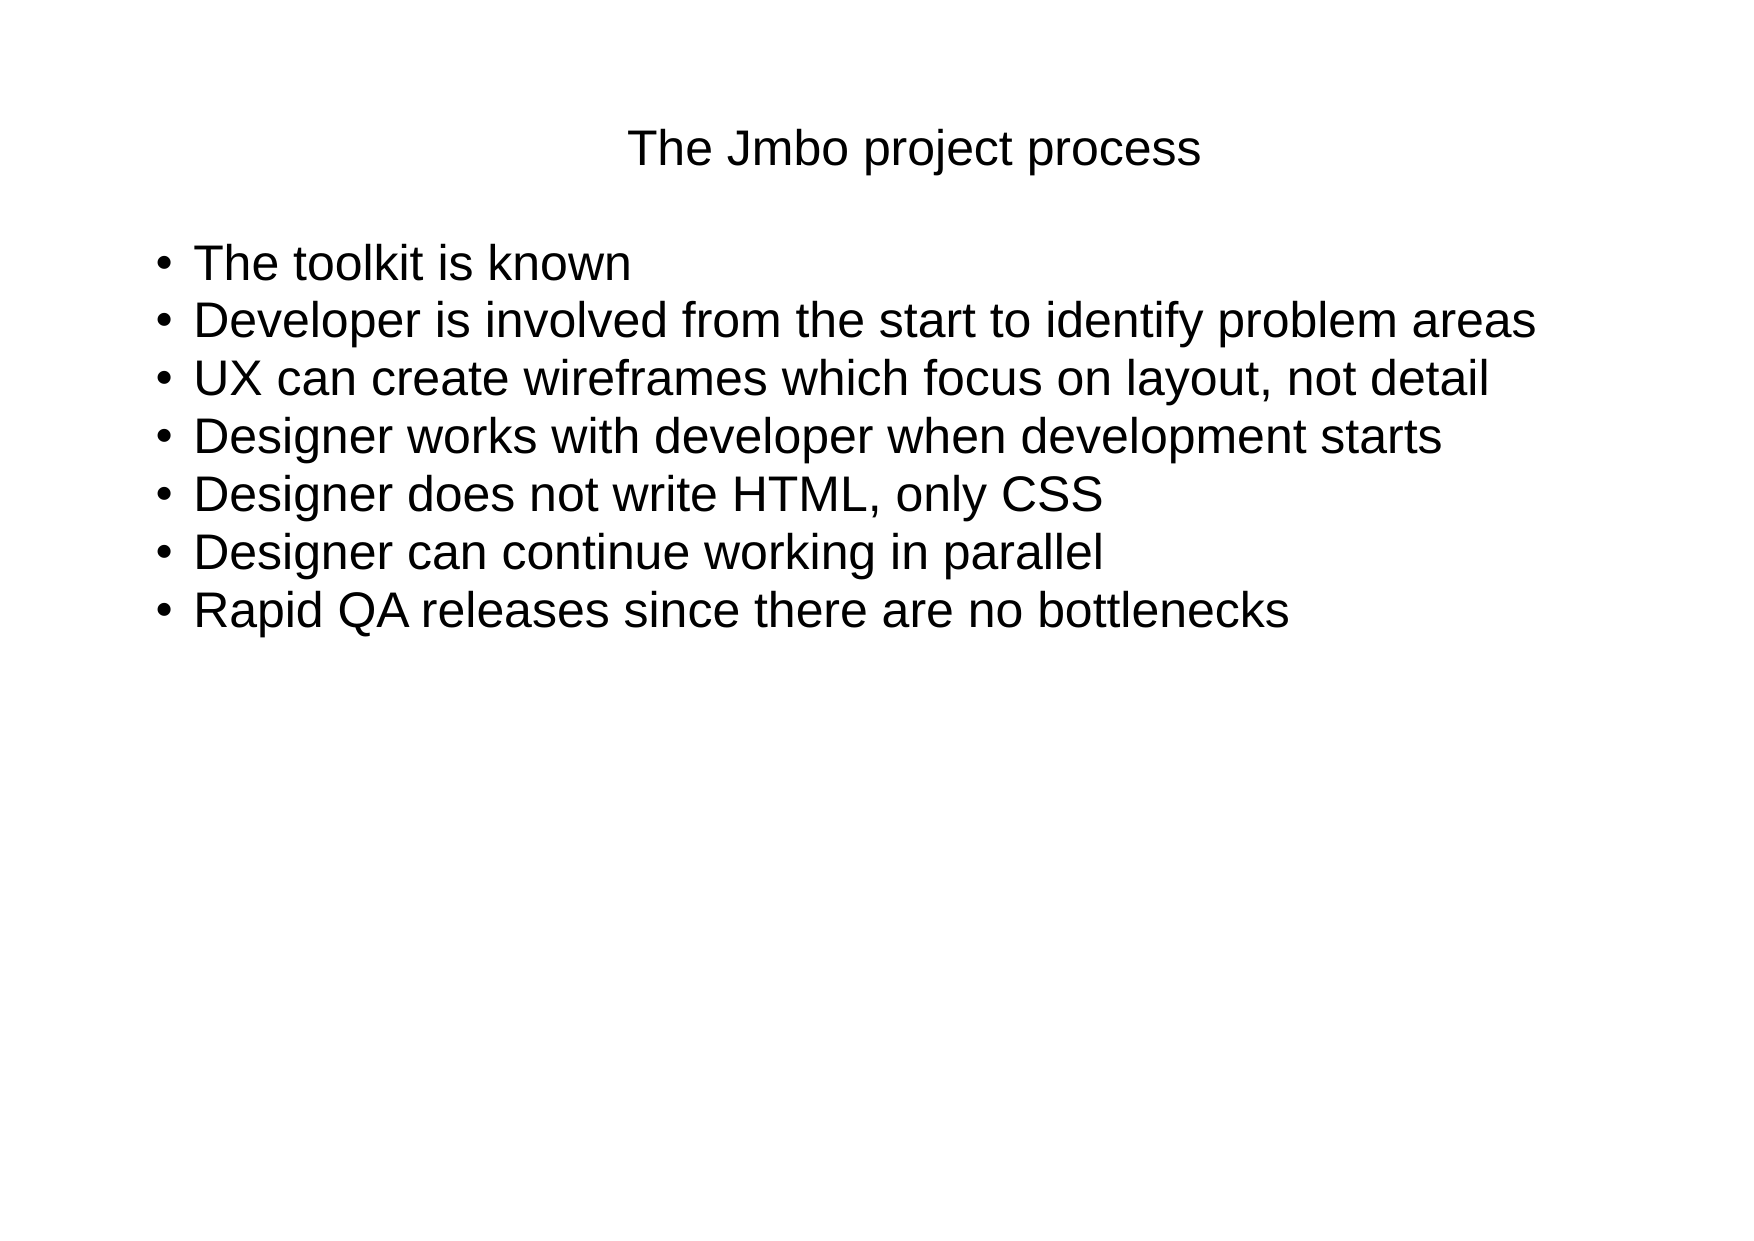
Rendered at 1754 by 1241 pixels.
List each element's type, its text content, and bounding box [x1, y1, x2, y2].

list The toolkit is known [156, 233, 1636, 291]
list The Jmbo project process [156, 118, 1636, 176]
list UX can create wireframes which focus on layout, not detail [156, 349, 1636, 407]
list Designer does not write HTML, only CSS [156, 464, 1636, 522]
list Rapid QA releases since there are no bottlenecks [156, 580, 1636, 638]
list Developer is involved from the start to identify problem areas [156, 291, 1636, 349]
list Designer can continue working in parallel [156, 522, 1636, 580]
list Designer works with developer when development starts [156, 407, 1636, 464]
